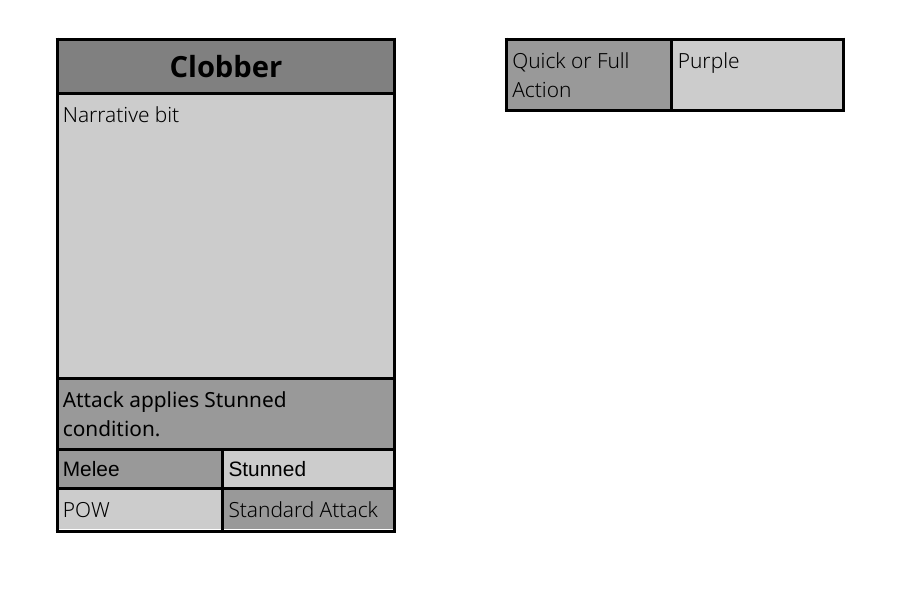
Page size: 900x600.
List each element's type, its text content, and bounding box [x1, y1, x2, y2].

table_cell Attack applies Stunned condition. [59, 380, 393, 448]
table_cell Standard Attack [224, 490, 393, 529]
table_cell POW [59, 490, 221, 529]
table_cell Stunned [224, 451, 393, 487]
table_header Clobber [59, 41, 393, 92]
table_cell Narrative bit [59, 95, 393, 377]
table_cell Purple [673, 41, 842, 109]
table_cell Quick or Full Action [508, 41, 670, 109]
table_cell Melee [59, 451, 221, 487]
